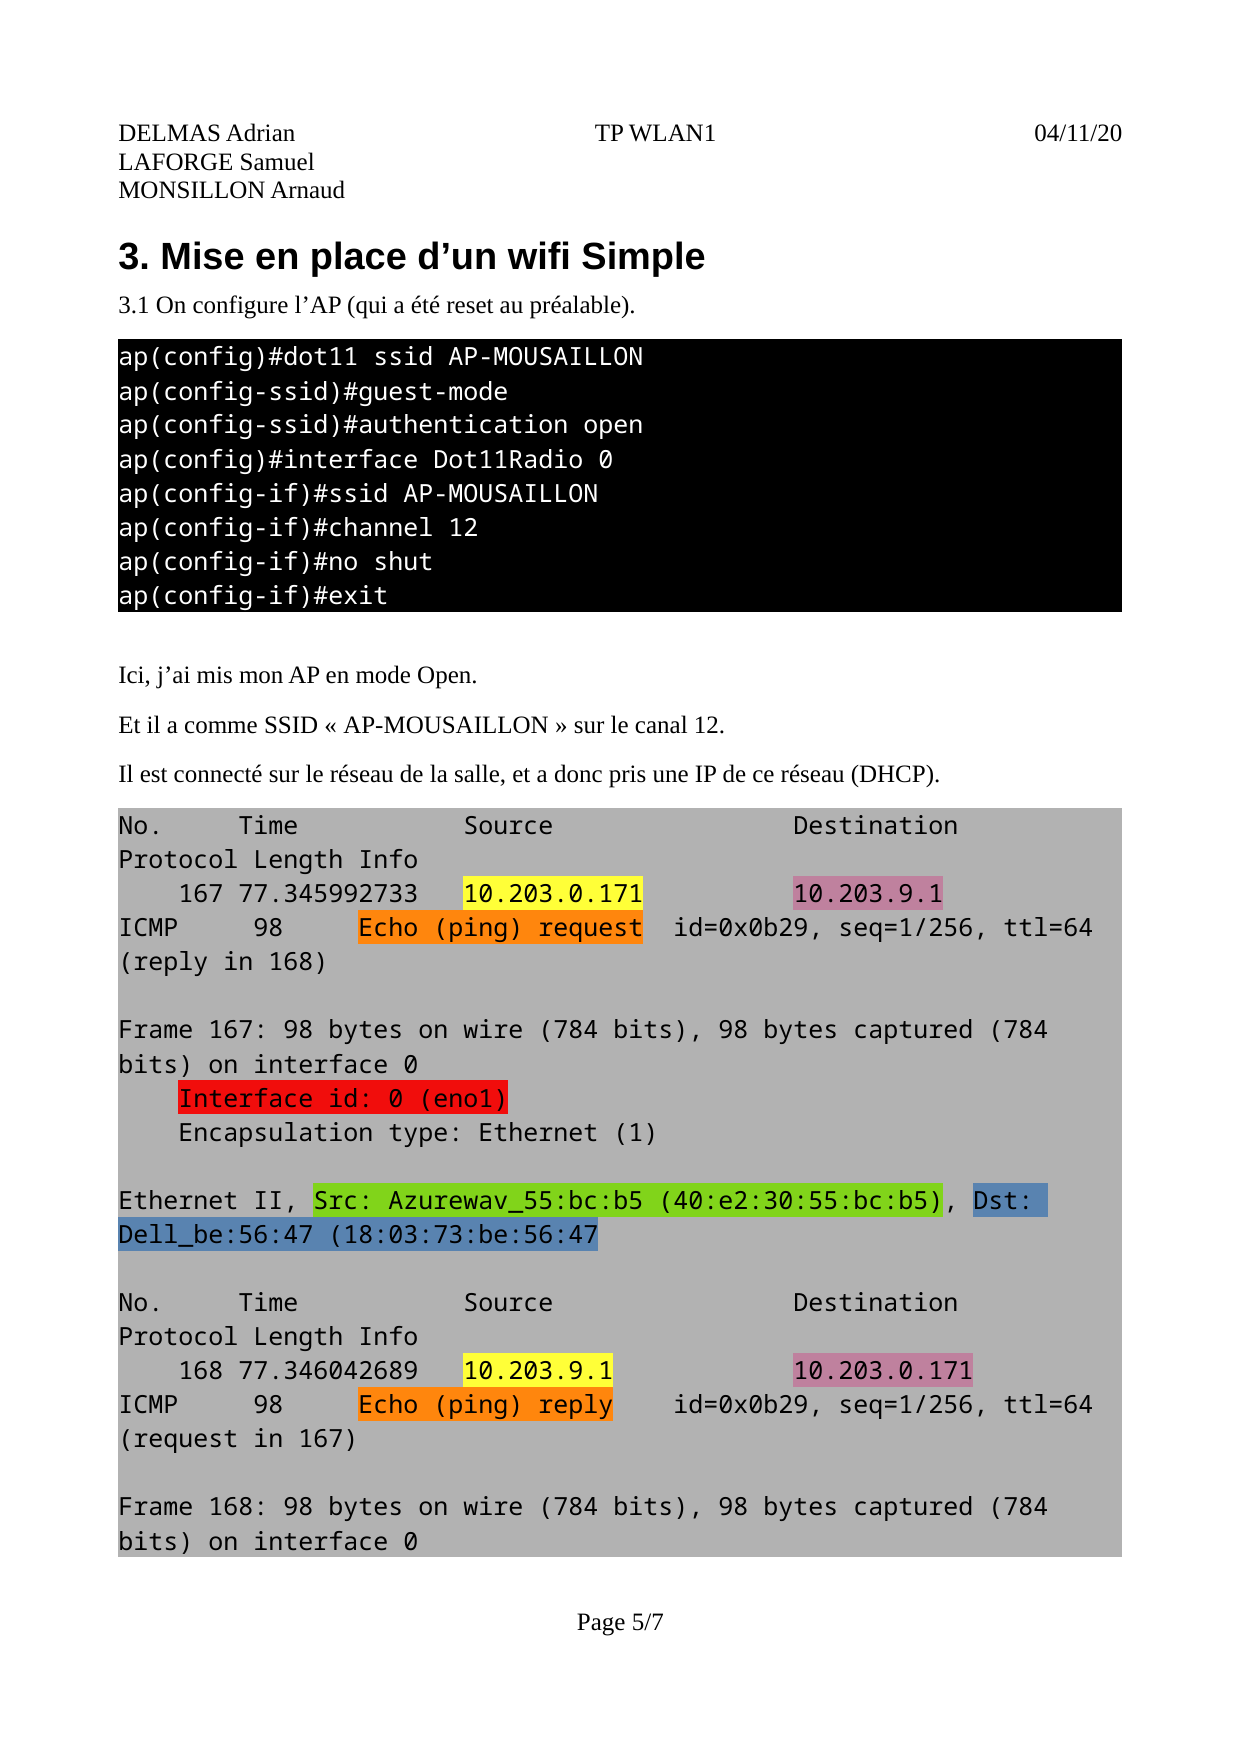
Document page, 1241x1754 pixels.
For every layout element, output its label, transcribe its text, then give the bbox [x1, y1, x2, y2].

text No. Time Source Destination Protocol Length Info [118, 808, 1122, 876]
text 168 77.346042689 10.203.9.1 10.203.0.171 ICMP 98 Echo (ping) reply id=0x0b29, seq=1/256, ttl=64 (request in 167) [118, 1353, 1122, 1455]
text ap(config)#dot11 ssid AP-MOUSAILLON [118, 339, 1122, 373]
text ap(config)#interface Dot11Radio 0 [118, 441, 1122, 475]
text ap(config-if)#channel 12 [118, 509, 1122, 543]
text 167 77.345992733 10.203.0.171 10.203.9.1 ICMP 98 Echo (ping) request id=0x0b29, seq=1/256, ttl=64 (reply in 168) [118, 876, 1122, 978]
text Frame 168: 98 bytes on wire (784 bits), 98 bytes captured (784 bits) on interface 0 [118, 1489, 1122, 1557]
subtitle 3. Mise en place d’un wifi Simple [118, 234, 1122, 277]
text ap(config-ssid)#authentication open [118, 407, 1122, 441]
text 3.1 On configure l’AP (qui a été reset au préalable). [118, 290, 1122, 319]
text ap(config-ssid)#guest-mode [118, 373, 1122, 407]
text Il est connecté sur le réseau de la salle, et a donc pris une IP de ce réseau (DHCP). [118, 759, 1122, 787]
text No. Time Source Destination Protocol Length Info [118, 1285, 1122, 1353]
text ap(config-if)#no shut [118, 543, 1122, 577]
text Ici, j’ai mis mon AP en mode Open. [118, 661, 1122, 689]
text Encapsulation type: Ethernet (1) [118, 1114, 1122, 1148]
text ap(config-if)#ssid AP-MOUSAILLON [118, 475, 1122, 509]
text Frame 167: 98 bytes on wire (784 bits), 98 bytes captured (784 bits) on interface 0 [118, 1012, 1122, 1080]
text ap(config-if)#exit [118, 577, 1122, 612]
text Et il a comme SSID « AP-MOUSAILLON » sur le canal 12. [118, 710, 1122, 738]
text Ethernet II, Src: Azurewav_55:bc:b5 (40:e2:30:55:bc:b5), Dst: Dell_be:56:47 (18:03:73:be:56:47 [118, 1182, 1122, 1251]
text Interface id: 0 (eno1) [118, 1080, 1122, 1114]
